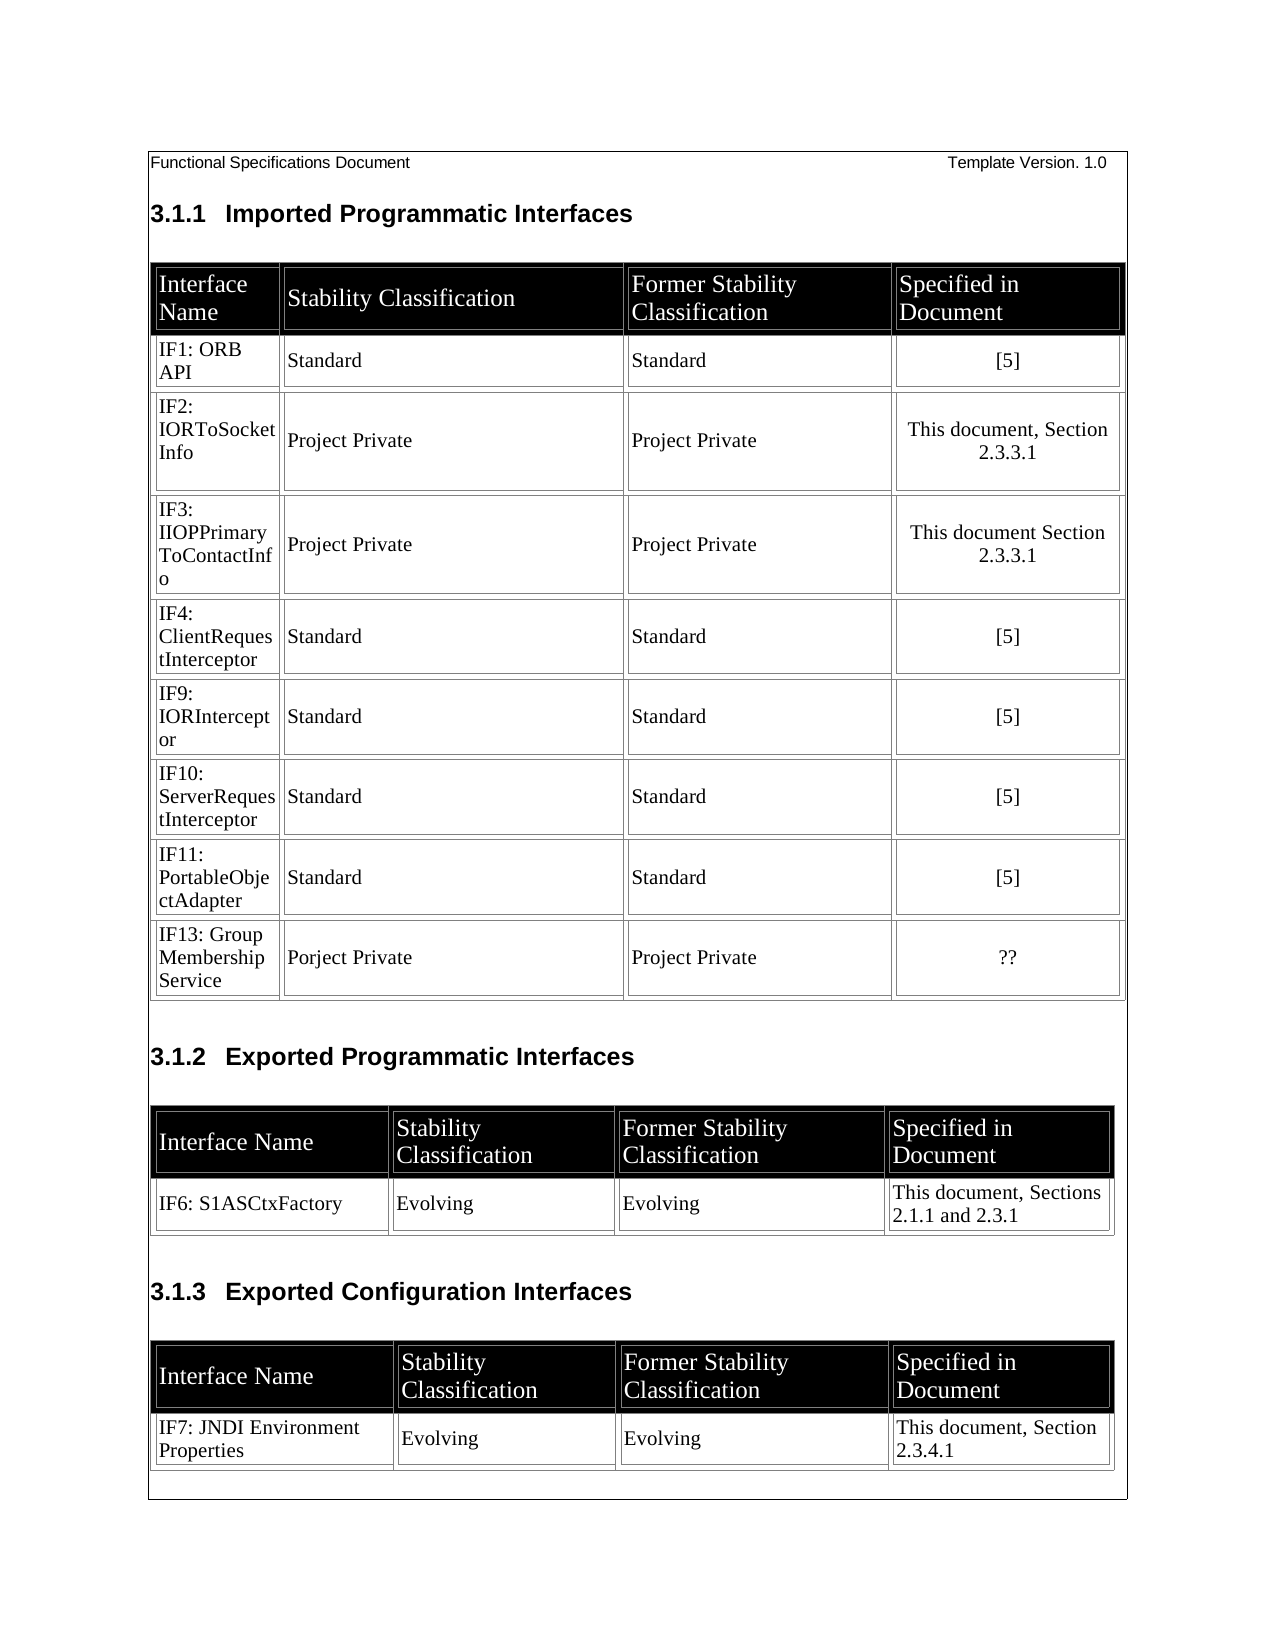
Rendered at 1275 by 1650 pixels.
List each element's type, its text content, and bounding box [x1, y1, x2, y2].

table_header Former Stability Classification [624, 263, 891, 335]
table_cell [5] [892, 840, 1125, 920]
table_cell IF6: S1ASCtxFactory [151, 1179, 388, 1235]
subtitle Exported Configuration Interfaces [150, 1278, 1125, 1306]
table_cell IF11: PortableObjectAdapter [151, 840, 279, 920]
table_cell This document Section 2.3.3.1 [892, 496, 1125, 599]
table_cell IF2: IORToSocketInfo [151, 393, 279, 495]
table_cell Evolving [394, 1414, 615, 1470]
table_cell [5] [892, 680, 1125, 759]
table_cell IF4: ClientRequestInterceptor [151, 600, 279, 679]
table_header Stability Classification [280, 263, 623, 335]
table_cell [5] [892, 600, 1125, 679]
table_header Former Stability Classification [615, 1106, 884, 1178]
table_cell IF7: JNDI Environment Properties [151, 1414, 393, 1470]
table_cell Project Private [280, 393, 623, 495]
table_cell Standard [280, 600, 623, 679]
table_cell Standard [280, 336, 623, 392]
table_cell Standard [280, 760, 623, 839]
table_cell Project Private [624, 393, 891, 495]
table_header Specified in Document [892, 263, 1125, 335]
table_header Interface Name [151, 263, 279, 335]
table_cell Project Private [624, 496, 891, 599]
table_header Stability Classification [389, 1106, 614, 1178]
table_cell Standard [624, 680, 891, 759]
table_header Stability Classification [394, 1341, 615, 1413]
table_cell [5] [892, 760, 1125, 839]
table_cell IF13: Group Membership Service [151, 921, 279, 1000]
table_cell Standard [280, 680, 623, 759]
table_cell Standard [280, 840, 623, 920]
table_cell Standard [624, 336, 891, 392]
table_cell Porject Private [280, 921, 623, 1000]
table_header Former Stability Classification [616, 1341, 888, 1413]
table_cell ?? [892, 921, 1125, 1000]
subtitle Imported Programmatic Interfaces [150, 200, 1125, 228]
table_cell IF9: IORInterceptor [151, 680, 279, 759]
table_cell IF3: IIOPPrimaryToContactInfo [151, 496, 279, 599]
table_cell Project Private [280, 496, 623, 599]
table_cell IF1: ORB API [151, 336, 279, 392]
table_cell This document, Sections 2.1.1 and 2.3.1 [885, 1179, 1114, 1235]
table_header Specified in Document [885, 1106, 1114, 1178]
table_cell Project Private [624, 921, 891, 1000]
table_header Interface Name [151, 1341, 393, 1413]
table_cell Evolving [616, 1414, 888, 1470]
table_cell IF10: ServerRequestInterceptor [151, 760, 279, 839]
table_cell Standard [624, 600, 891, 679]
table_cell This document, Section 2.3.3.1 [892, 393, 1125, 495]
table_cell Standard [624, 840, 891, 920]
table_header Interface Name [151, 1106, 388, 1178]
table_cell Evolving [389, 1179, 614, 1235]
table_cell This document, Section 2.3.4.1 [889, 1414, 1114, 1470]
table_header Specified in Document [889, 1341, 1114, 1413]
table_cell [5] [892, 336, 1125, 392]
table_cell Evolving [615, 1179, 884, 1235]
table_cell Standard [624, 760, 891, 839]
subtitle Exported Programmatic Interfaces [150, 1043, 1125, 1071]
